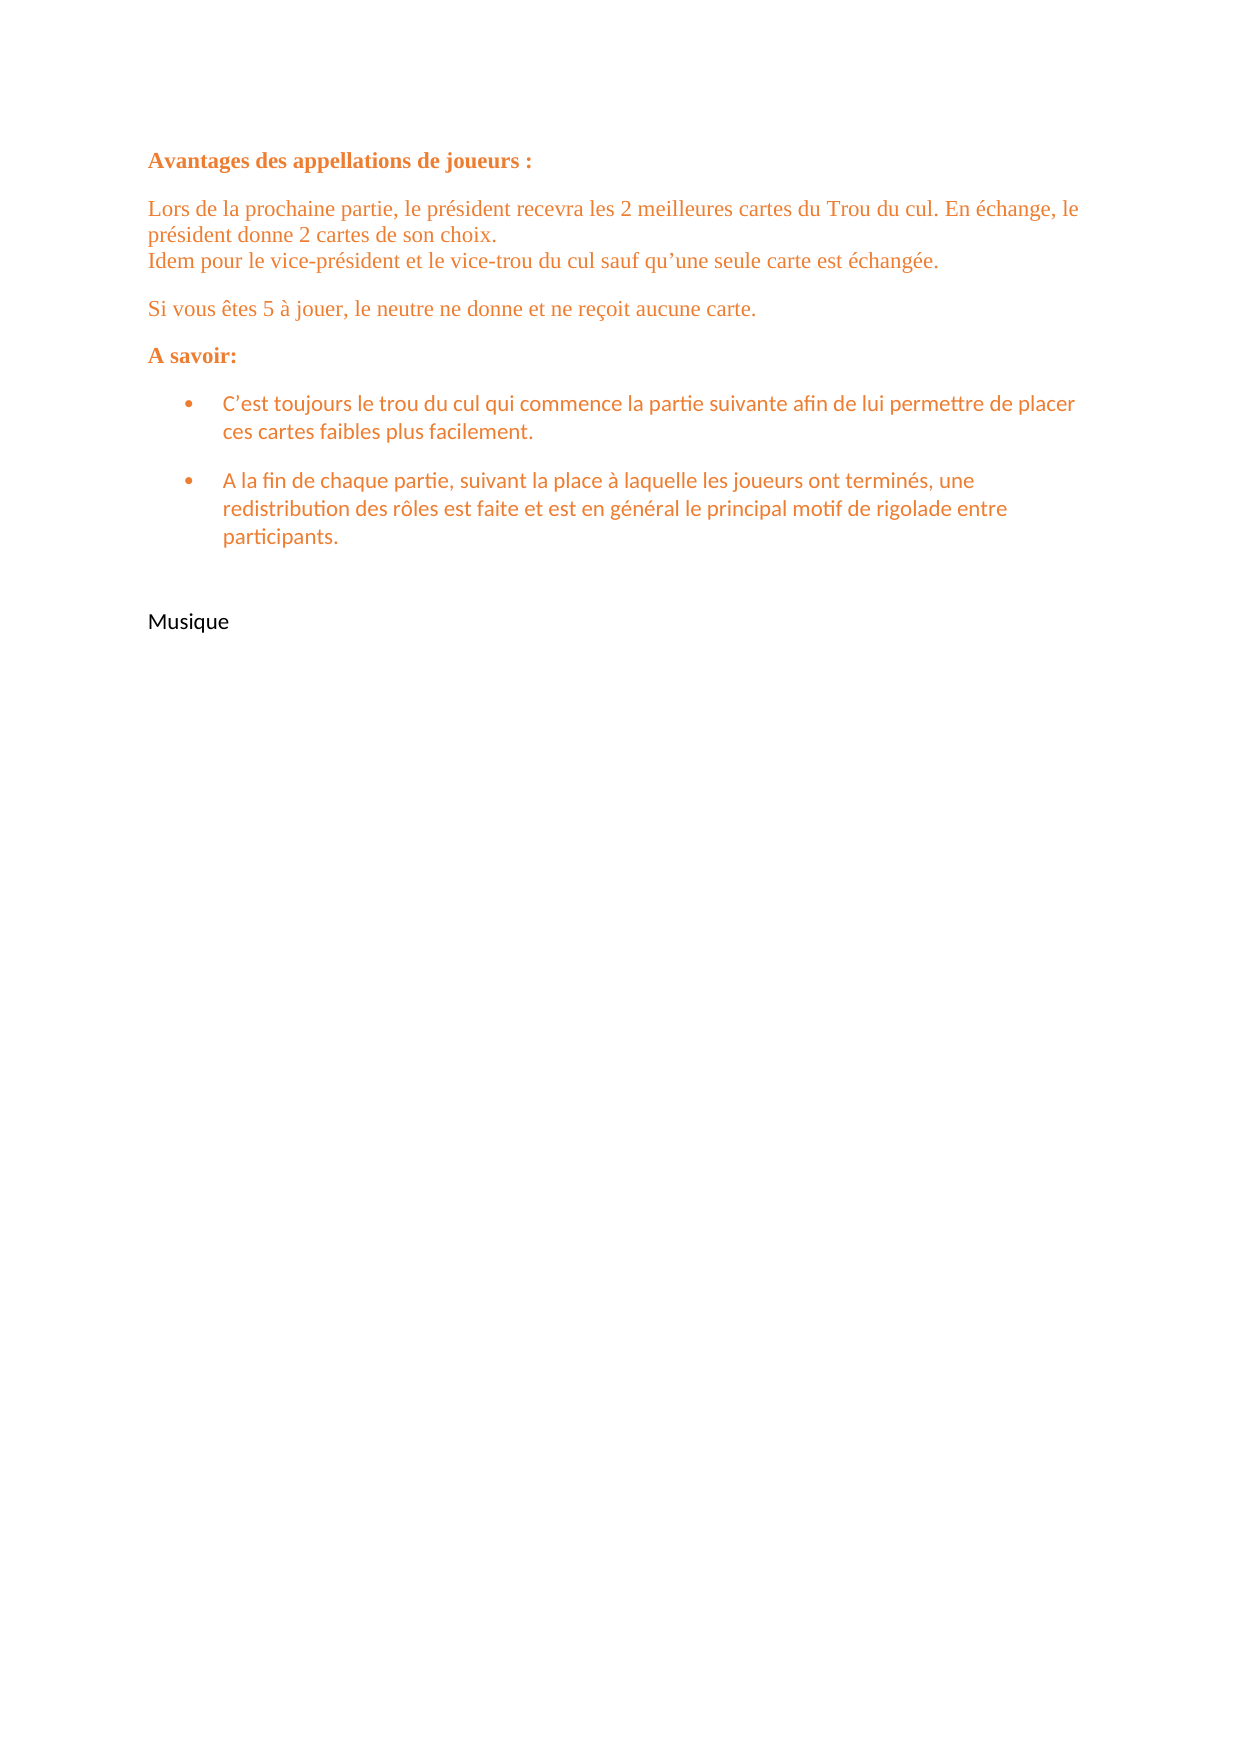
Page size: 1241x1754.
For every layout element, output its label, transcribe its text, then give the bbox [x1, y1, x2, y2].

text Lors de la prochaine partie, le président recevra les 2 meilleures cartes du Trou du cul. En échange, le président donne 2 cartes de son choix. Idem pour le vice-président et le vice-trou du cul sauf qu’une seule carte est échangée. [148, 195, 1093, 274]
text A savoir: [148, 342, 1093, 368]
list A la fin de chaque partie, suivant la place à laquelle les joueurs ont terminés, une redistribution des rôles est faite et est en général le principal motif de rigolade entre participants. [185, 466, 1093, 550]
text Musique [148, 607, 1093, 635]
subtitle Avantages des appellations de joueurs : [148, 148, 1093, 174]
text Si vous êtes 5 à jouer, le neutre ne donne et ne reçoit aucune carte. [148, 295, 1093, 321]
list C’est toujours le trou du cul qui commence la partie suivante afin de lui permettre de placer ces cartes faibles plus facilement. [185, 389, 1093, 445]
